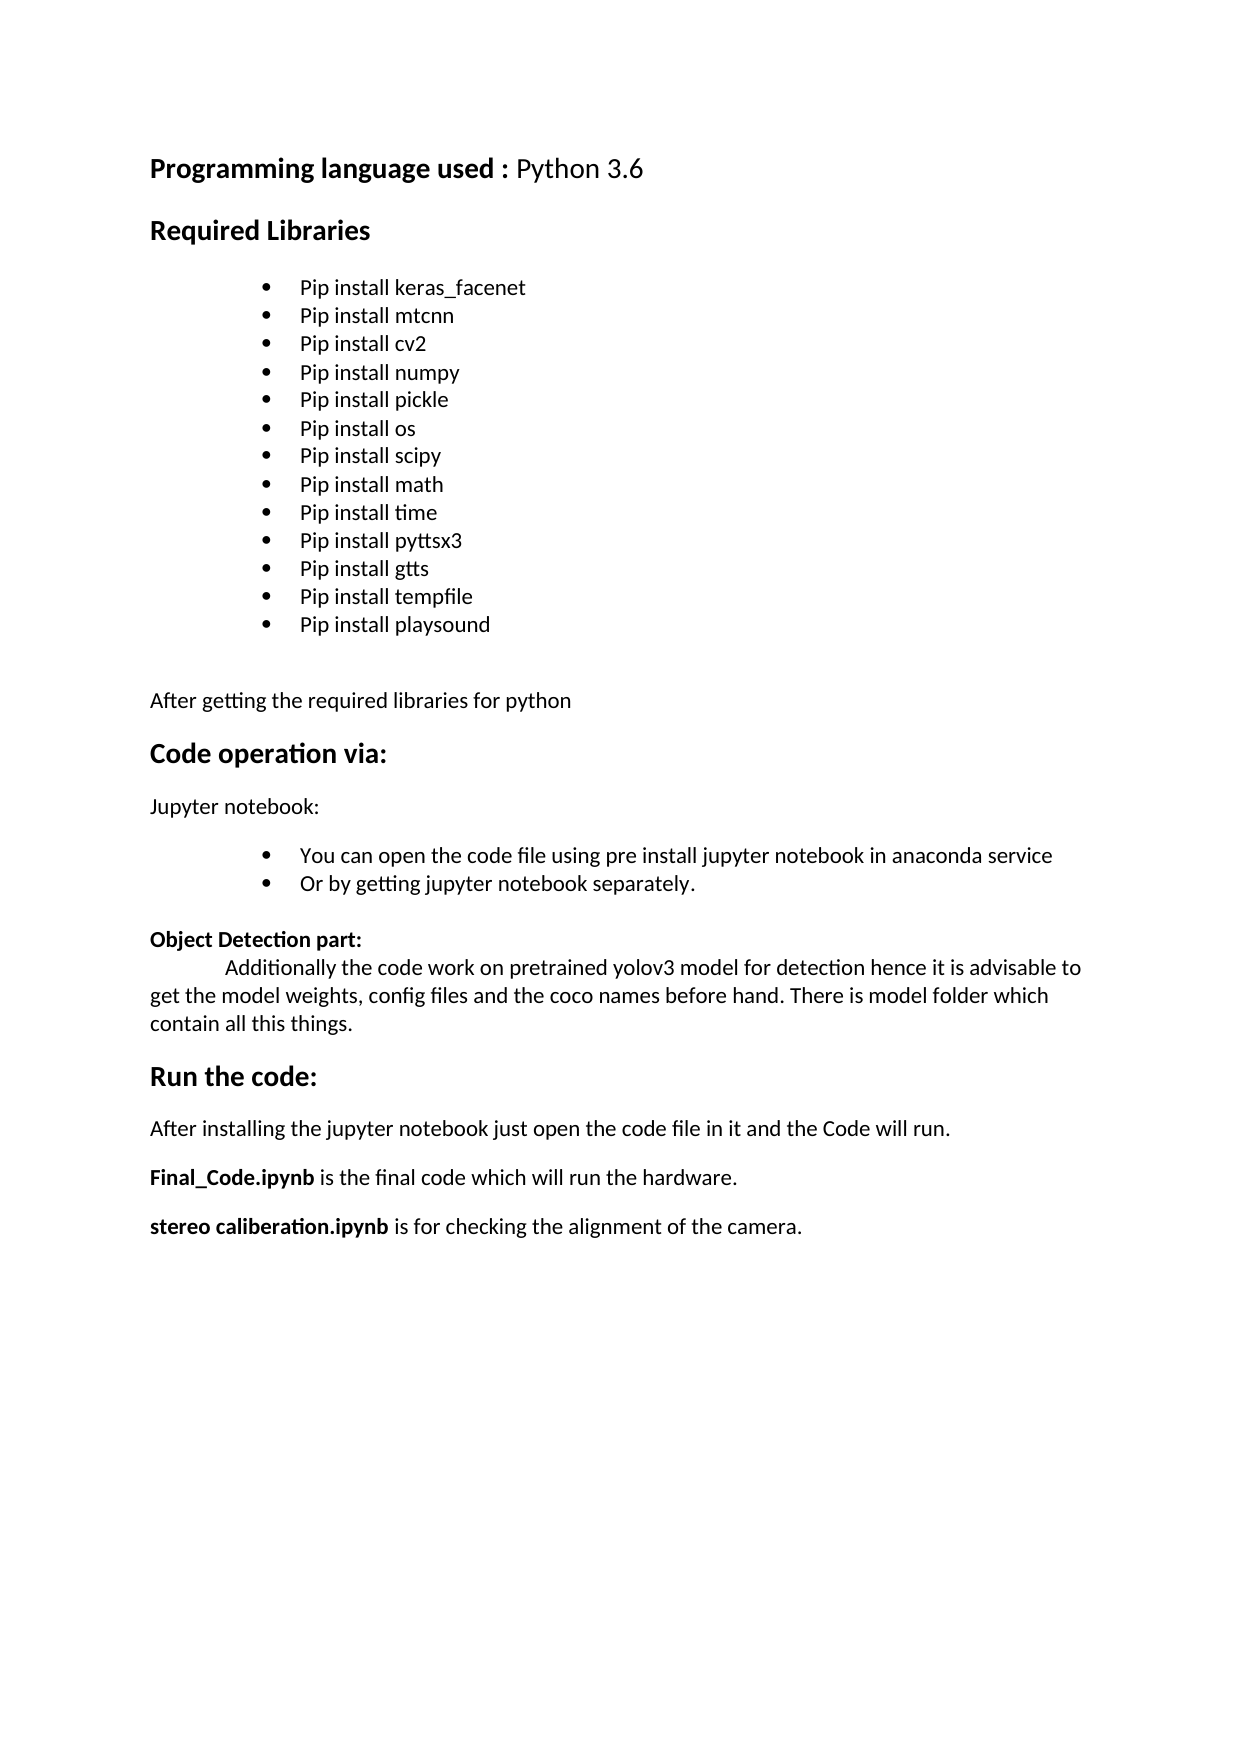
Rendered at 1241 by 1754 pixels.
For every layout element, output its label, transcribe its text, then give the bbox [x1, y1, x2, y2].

list Or by getting jupyter notebook separately. [262, 869, 1090, 897]
text Jupyter notebook: [150, 792, 1090, 820]
list Pip install scipy [262, 442, 1090, 470]
list Pip install numpy [262, 358, 1090, 386]
list Additionally the code work on pretrained yolov3 model for detection hence it is advisable to get the model weights, config files and the coco names before hand. There is model folder which contain all this things. [150, 953, 1090, 1037]
text Code operation via: [150, 736, 1090, 771]
list Pip install pyttsx3 [262, 526, 1090, 554]
list Pip install tempfile [262, 582, 1090, 610]
text Run the code: [150, 1058, 1090, 1093]
text Required Libraries [150, 212, 1090, 247]
list You can open the code file using pre install jupyter notebook in anaconda service [262, 841, 1090, 869]
text After getting the required libraries for python [150, 687, 1090, 715]
list Pip install keras_facenet [262, 273, 1090, 302]
text stereo caliberation.ipynb is for checking the alignment of the camera. [150, 1212, 1090, 1240]
list Pip install math [262, 470, 1090, 498]
text After installing the jupyter notebook just open the code file in it and the Code will run. [150, 1114, 1090, 1142]
text Final_Code.ipynb is the final code which will run the hardware. [150, 1163, 1090, 1191]
list Object Detection part: [150, 925, 1090, 953]
list Pip install mtcnn [262, 302, 1090, 329]
list Pip install pickle [262, 386, 1090, 414]
text Programming language used : Python 3.6 [150, 150, 1090, 186]
list Pip install playsound [262, 610, 1090, 638]
list Pip install cv2 [262, 329, 1090, 358]
list Pip install gtts [262, 554, 1090, 582]
list Pip install time [262, 498, 1090, 526]
list Pip install os [262, 414, 1090, 442]
